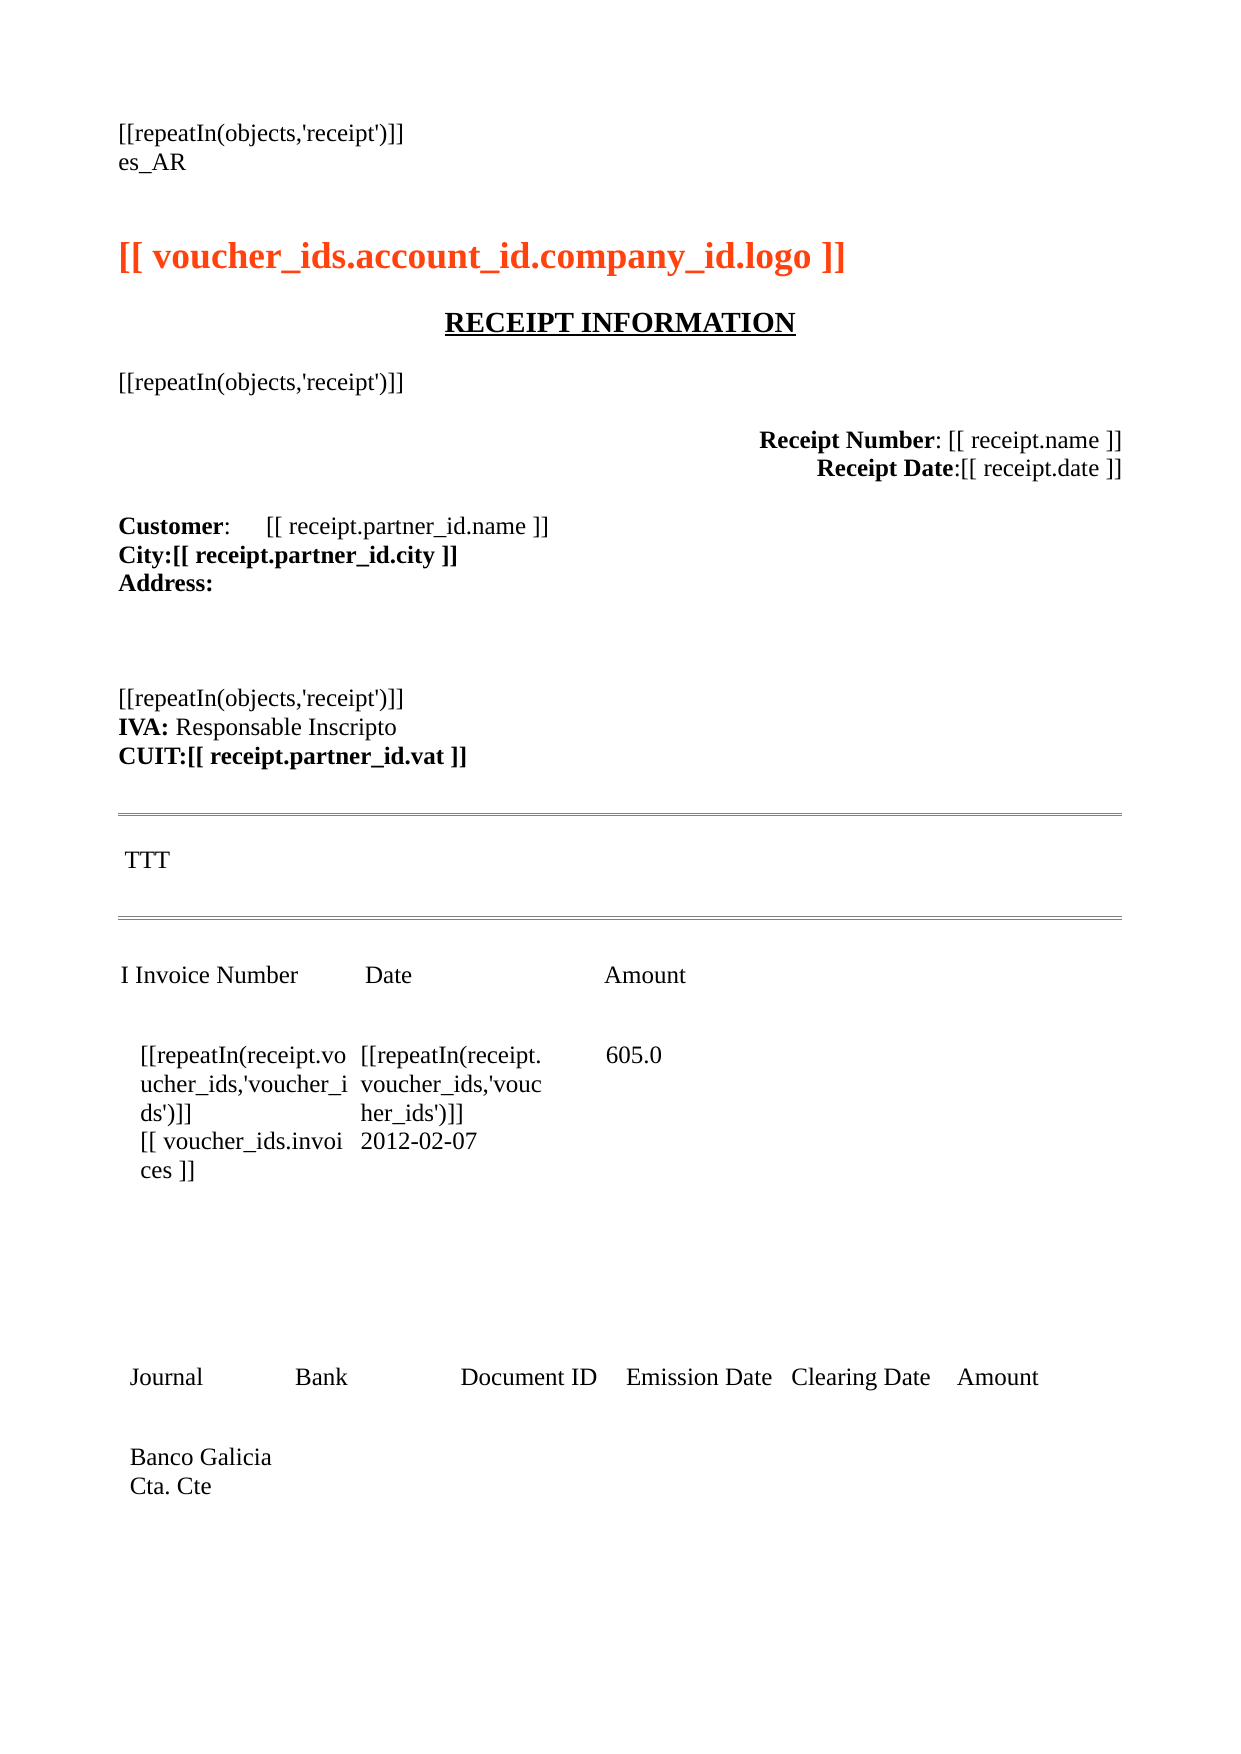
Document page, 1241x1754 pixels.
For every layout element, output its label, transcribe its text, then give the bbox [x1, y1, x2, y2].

table_header [[repeatIn(receipt.voucher_ids,'voucher_ids')]] 2012-02-07 [355, 1035, 554, 1190]
table_cell [118, 1540, 1122, 1580]
table_header Journal [124, 1356, 289, 1397]
text TTT [118, 845, 1122, 873]
table_header [785, 1437, 951, 1506]
text IVA: Responsable Inscripto [118, 712, 1122, 741]
table_header [122, 948, 1117, 1029]
table_header [552, 954, 579, 994]
table_header [620, 1437, 785, 1506]
text CUIT:[[ receipt.partner_id.vat ]] [118, 741, 1122, 770]
text Customer: [[ receipt.partner_id.name ]] [118, 511, 1122, 540]
table_cell [118, 1580, 1122, 1621]
table_header [951, 1437, 1116, 1506]
table_header [581, 1035, 600, 1190]
table_header Date [359, 954, 552, 994]
table_header [555, 1035, 581, 1190]
table_header [118, 1351, 1122, 1431]
text Receipt Number: [[ receipt.name ]] [118, 425, 1122, 453]
table_header Bank [289, 1356, 454, 1397]
text [[repeatIn(objects,'receipt')]] [118, 367, 1122, 396]
table_cell [122, 1029, 1117, 1224]
table_header I Invoice Number [130, 954, 359, 994]
table_header Clearing Date [785, 1356, 951, 1397]
text Receipt Date:[[ receipt.date ]] [118, 453, 1122, 482]
text Address: [118, 568, 1122, 597]
table_cell [118, 1431, 1122, 1540]
table_header Document ID [455, 1356, 620, 1397]
text [[repeatIn(objects,'receipt')]] [118, 683, 1122, 712]
table_header Emission Date [620, 1356, 785, 1397]
text City:[[ receipt.partner_id.city ]] [118, 540, 1122, 568]
table_header Banco Galicia Cta. Cte [124, 1437, 289, 1506]
text [[ voucher_ids.account_id.company_id.logo ]] [118, 233, 1122, 276]
table_header 605.0 [600, 1035, 1111, 1190]
text [[repeatIn(objects,'receipt')]] [118, 118, 1122, 147]
text es_AR [118, 147, 1122, 176]
table_header [455, 1437, 620, 1506]
table_header Amount [598, 954, 1111, 994]
table_header [580, 954, 598, 994]
table_header Amount [951, 1356, 1116, 1397]
text RECEIPT INFORMATION [118, 305, 1122, 338]
table_header [[repeatIn(receipt.voucher_ids,'voucher_ids')]] [[ voucher_ids.invoices ]] [134, 1035, 354, 1190]
table_cell [122, 1224, 1117, 1264]
table_header [289, 1437, 454, 1506]
